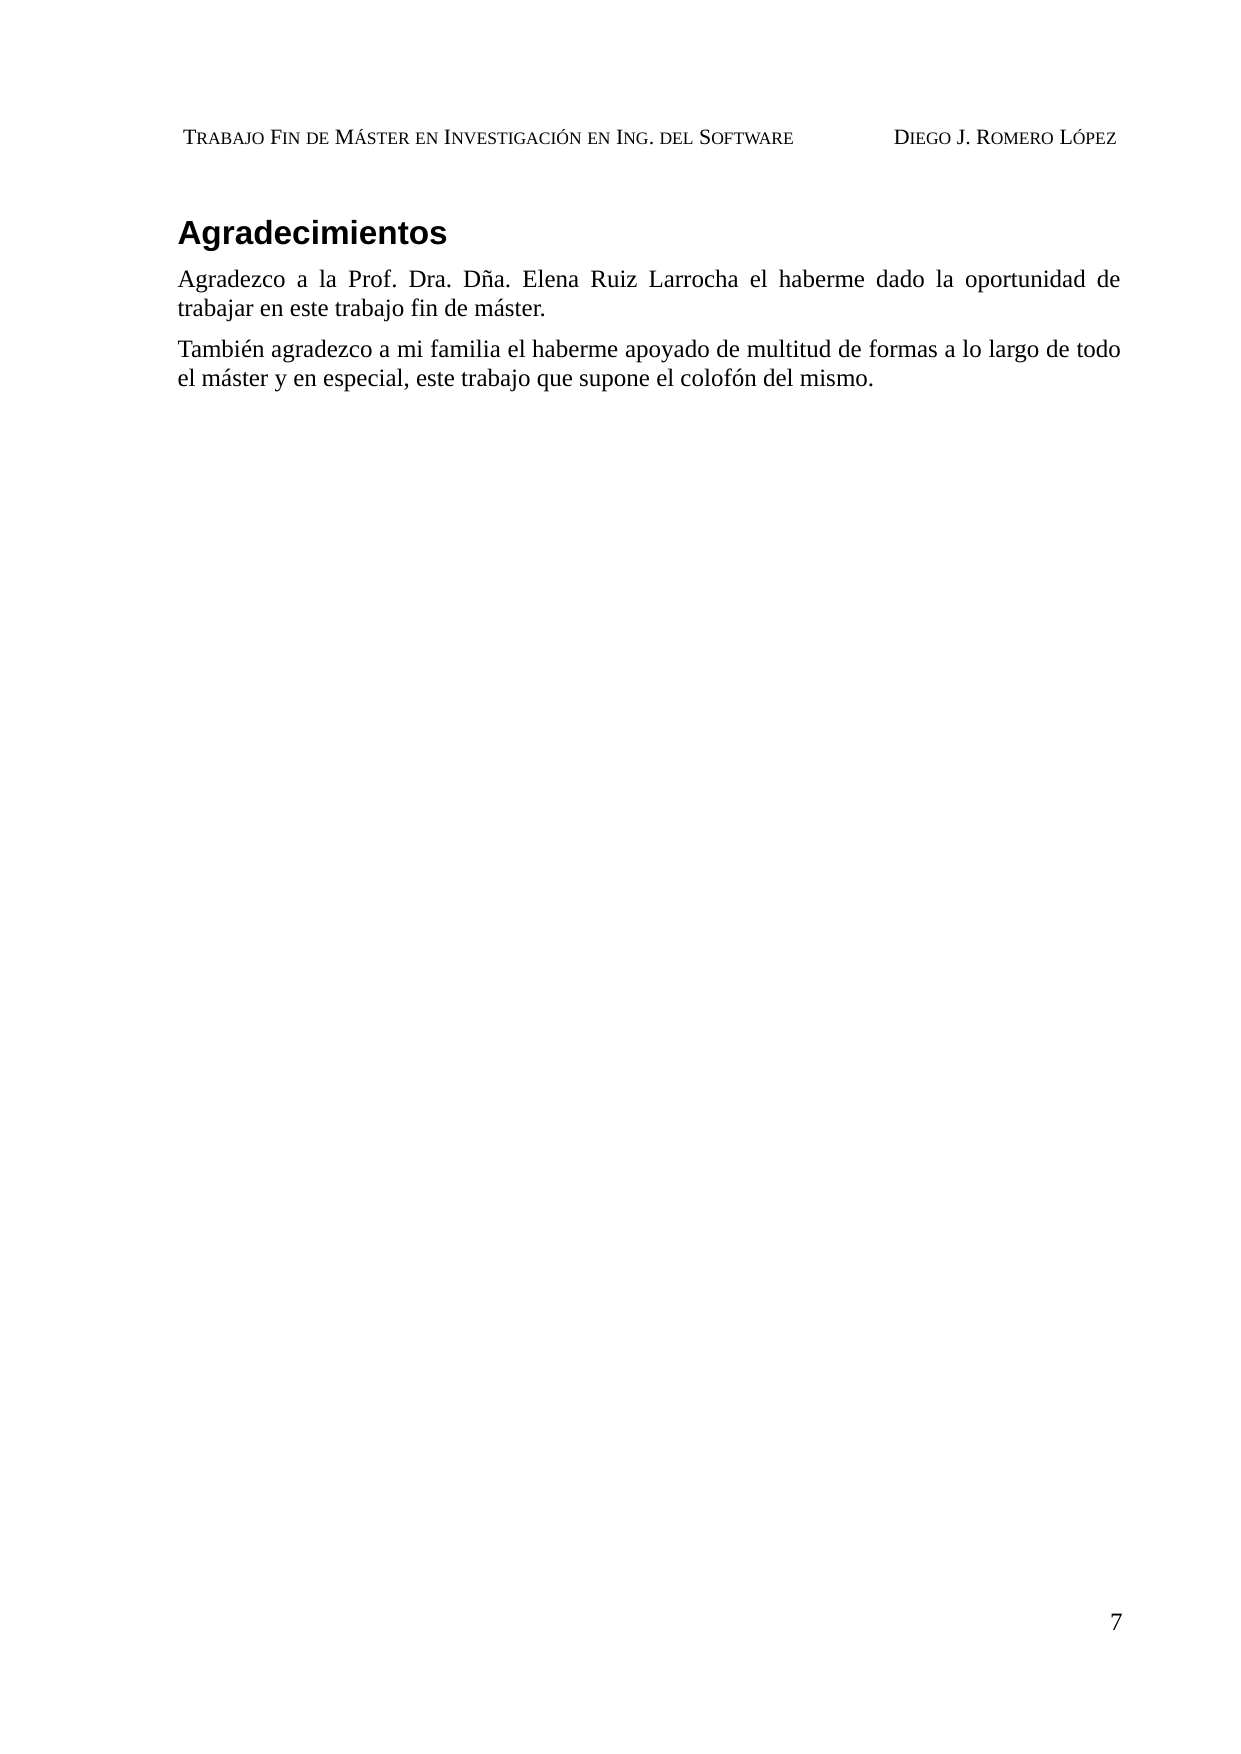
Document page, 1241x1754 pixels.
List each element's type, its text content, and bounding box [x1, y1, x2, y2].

text Agradecimientos [177, 213, 1122, 251]
text También agradezco a mi familia el haberme apoyado de multitud de formas a lo largo de todo el máster y en especial, este trabajo que supone el colofón del mismo. [177, 334, 1122, 391]
text Agradezco a la Prof. Dra. Dña. Elena Ruiz Larrocha el haberme dado la oportunidad de trabajar en este trabajo fin de máster. [177, 264, 1122, 321]
